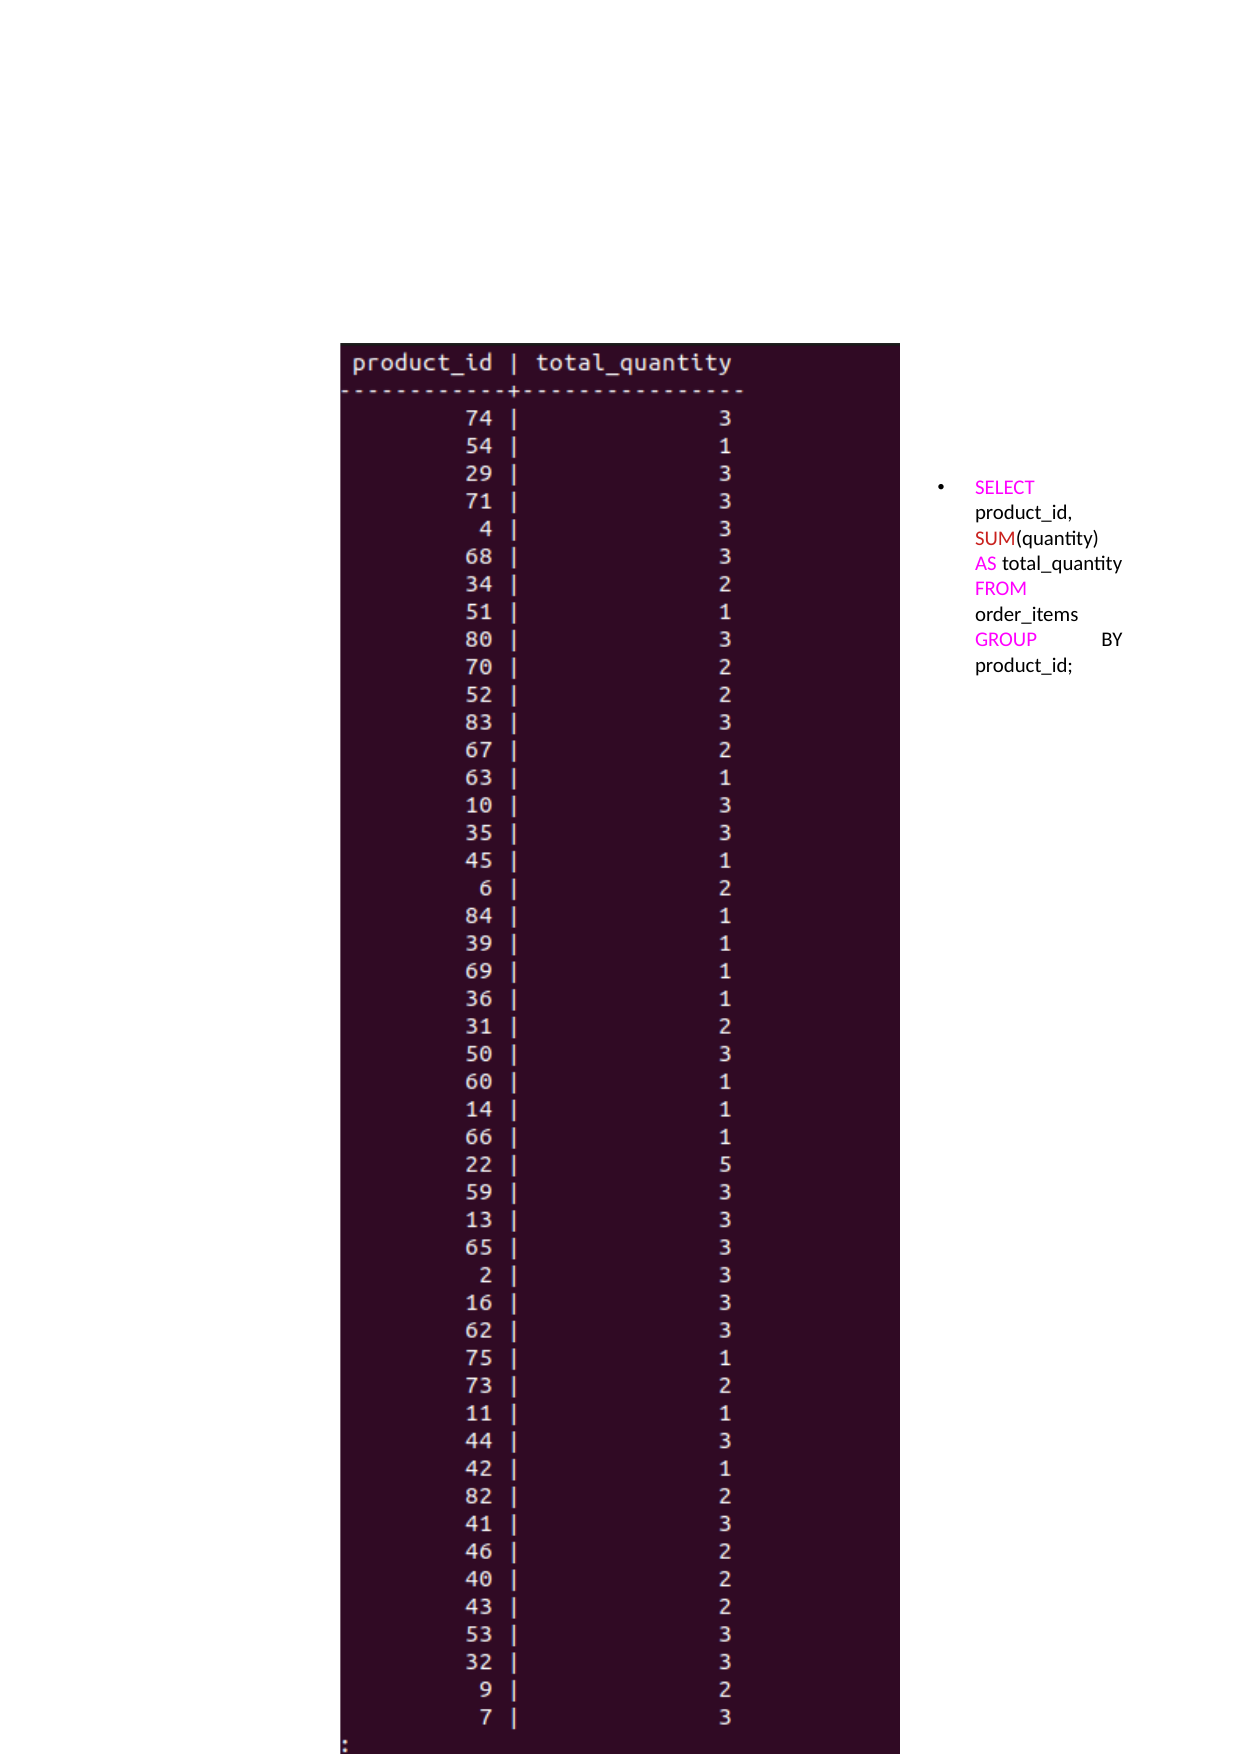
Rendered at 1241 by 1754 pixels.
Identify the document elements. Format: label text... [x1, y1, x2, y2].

list SELECT product_id, SUM(quantity) AS total_quantity FROM order_items GROUP BY product_id; [900, 474, 1122, 677]
list [156, 474, 340, 677]
picture [340, 343, 900, 1754]
